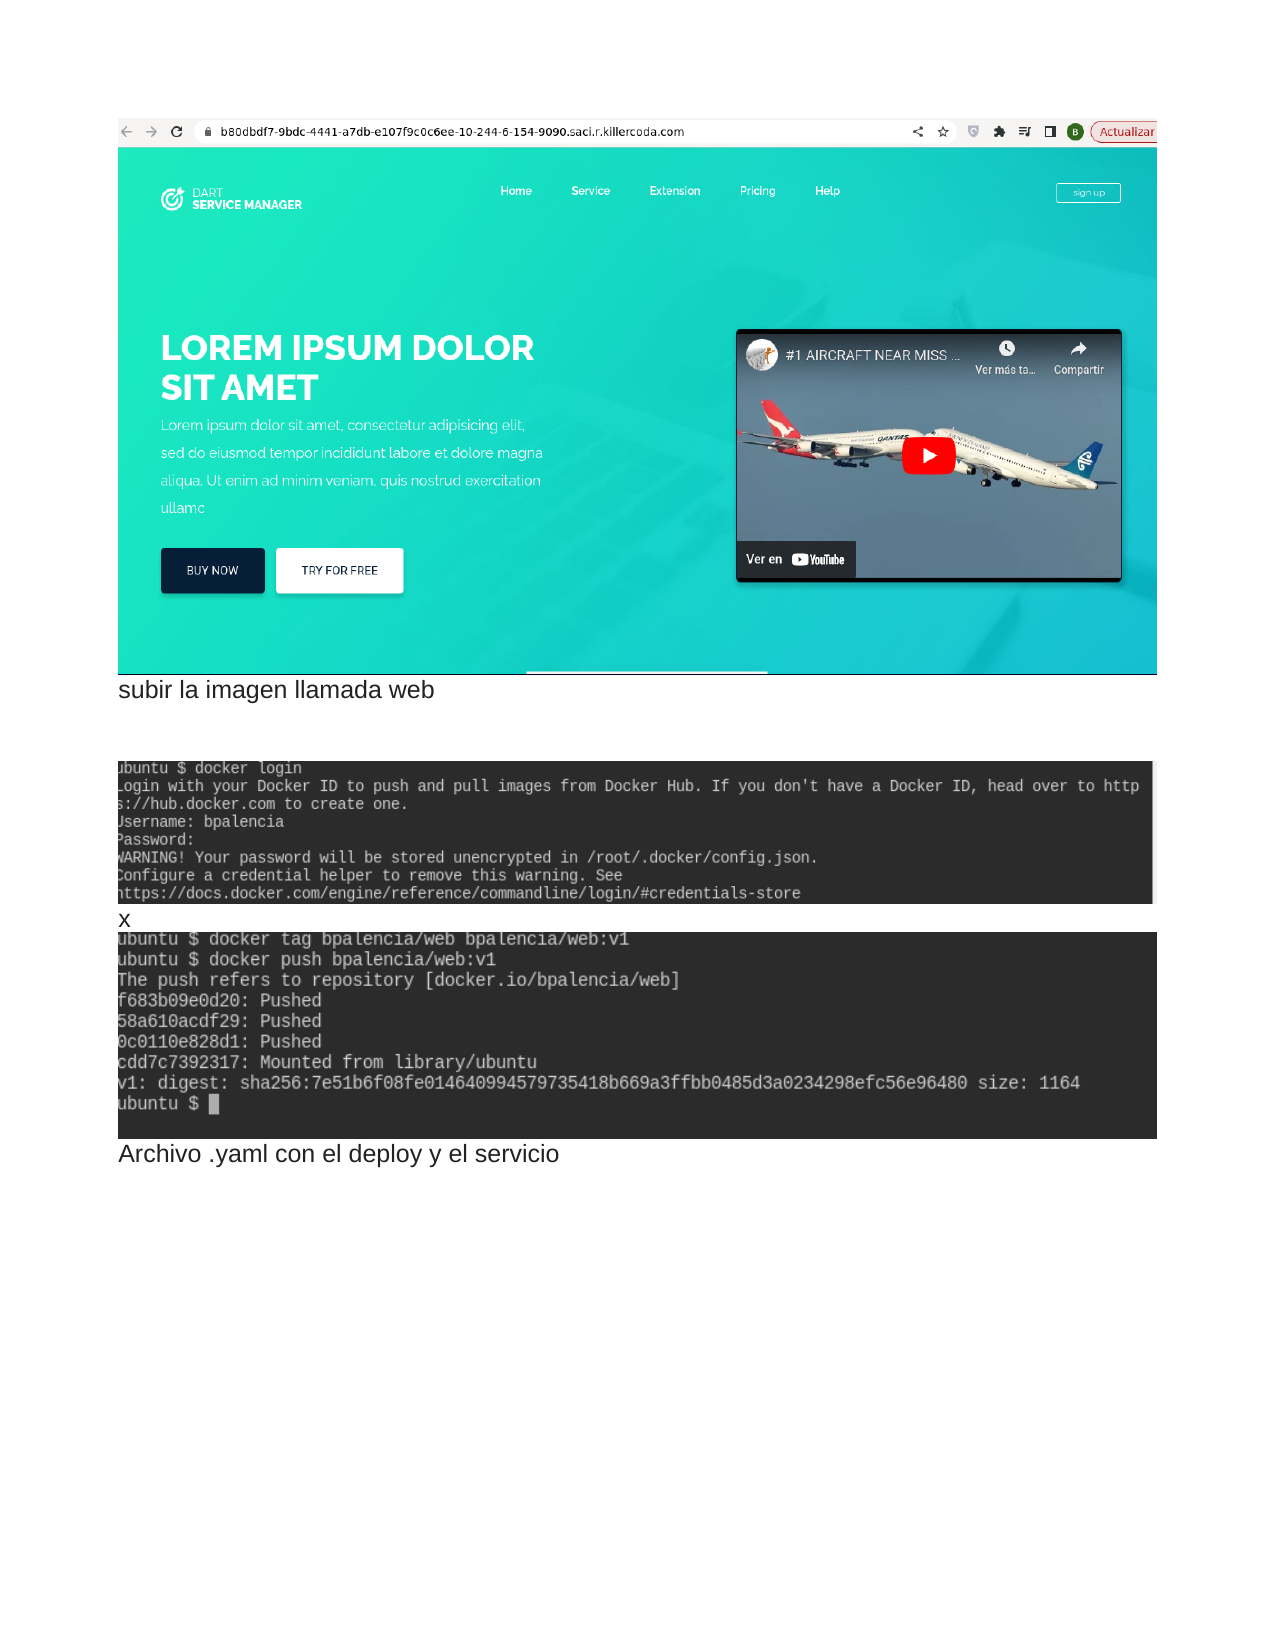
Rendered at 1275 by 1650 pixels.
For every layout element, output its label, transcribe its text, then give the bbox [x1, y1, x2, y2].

text x [118, 904, 1157, 932]
picture [118, 118, 1157, 675]
text Archivo .yaml con el deploy y el servicio [118, 1139, 1157, 1167]
picture [118, 761, 1157, 904]
text subir la imagen llamada web [118, 675, 1157, 704]
picture [118, 932, 1157, 1139]
